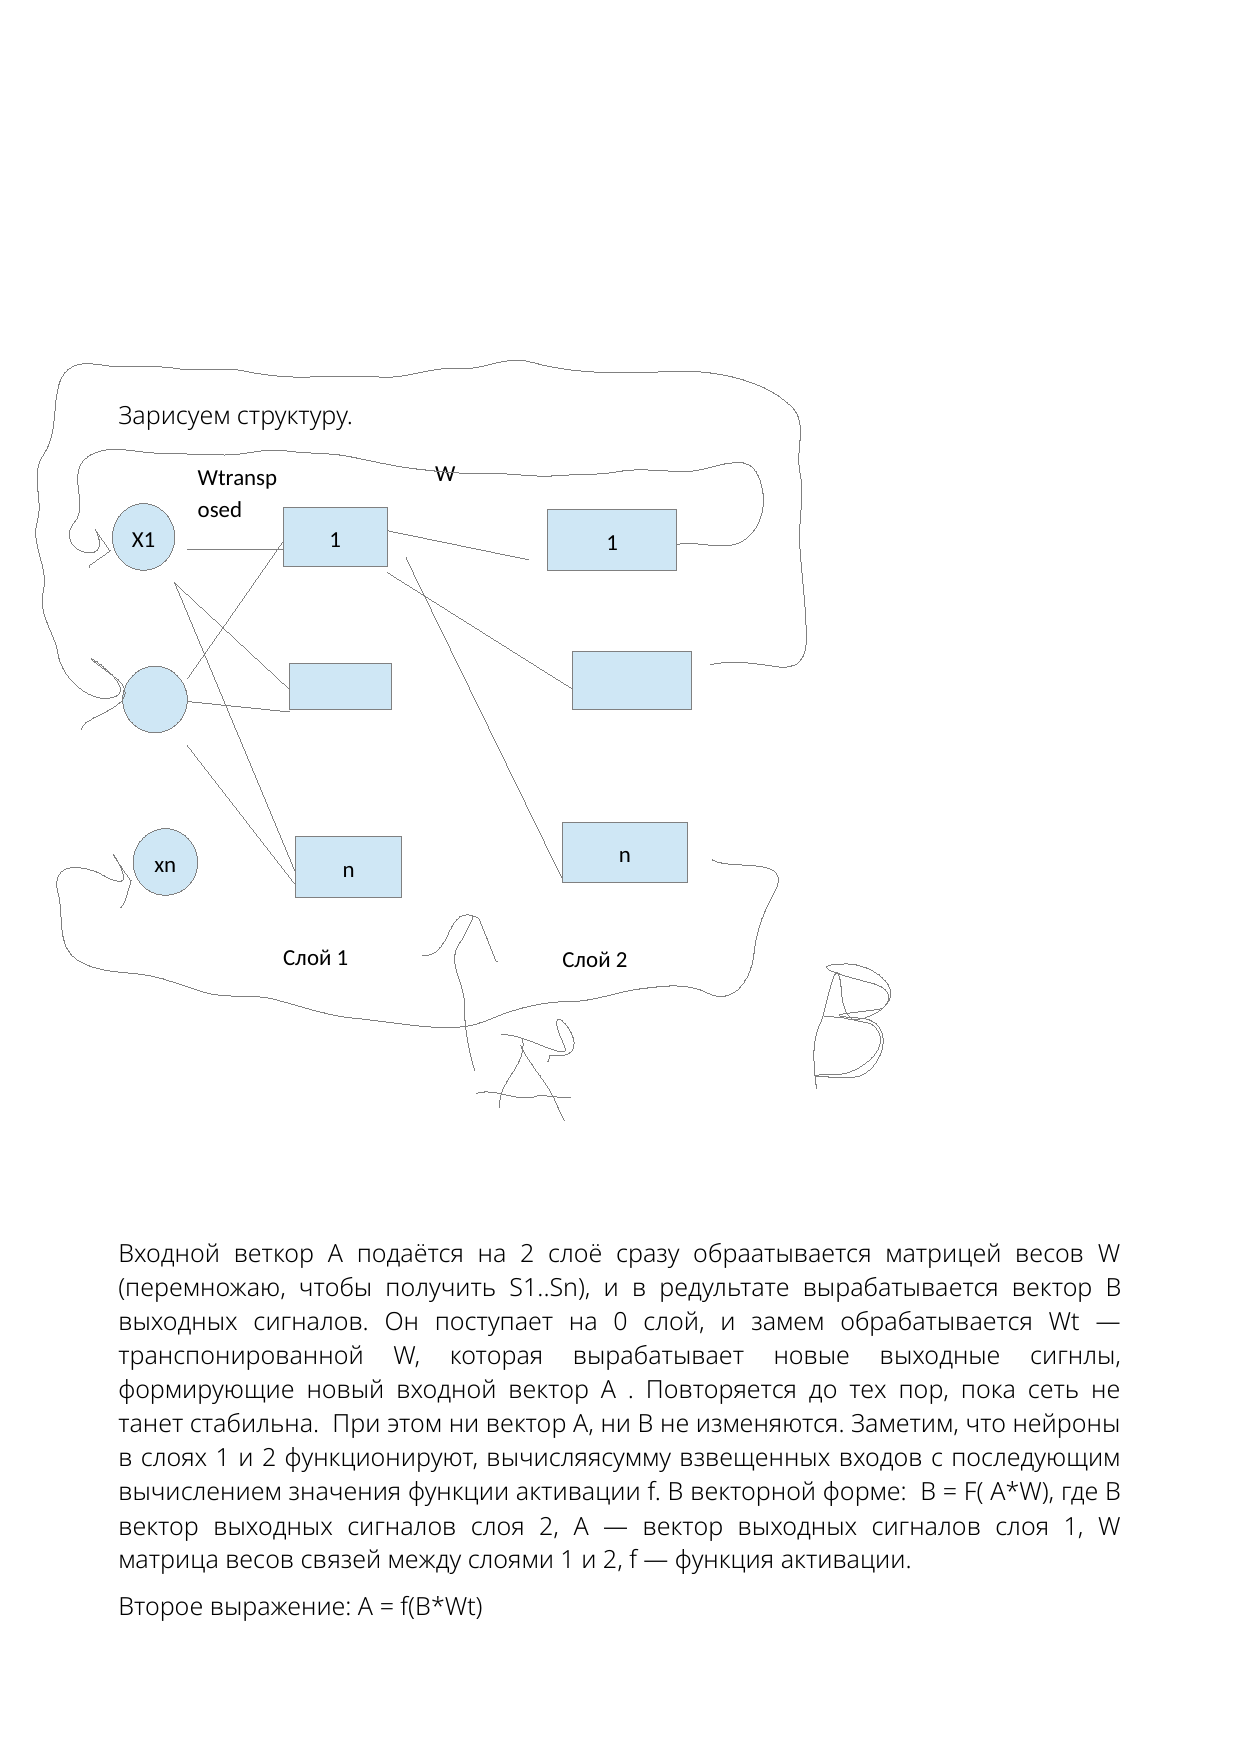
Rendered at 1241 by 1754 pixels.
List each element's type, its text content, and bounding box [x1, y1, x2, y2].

text Входной веткор А подаётся на 2 слоё сразу обраатывается матрицей весов W (перемножаю, чтобы получить S1..Sn), и в редультате вырабатывается вектор B выходных сигналов. Он поступает на 0 слой, и замем обрабатывается Wt — транспонированной W, которая вырабатывает новые выходные сигнлы, формирующие новый входной вектор А . Повторяется до тех пор, пока сеть не танет стабильна. При этом ни вектор А, ни B не изменяются. Заметим, что нейроны в слоях 1 и 2 функционируют, вычисляясумму взвещенных входов с последующим вычислением значения функции активации f. В векторной форме: B = F( A*W), где B вектор выходных сигналов слоя 2, А — вектор выходных сигналов слоя 1, W матрица весов связей между слоями 1 и 2, f — функция активации. [118, 1236, 1122, 1576]
text Второе выражение: A = f(B*Wt) [118, 1589, 1122, 1623]
text Зарисуем структуру. [118, 397, 1122, 432]
